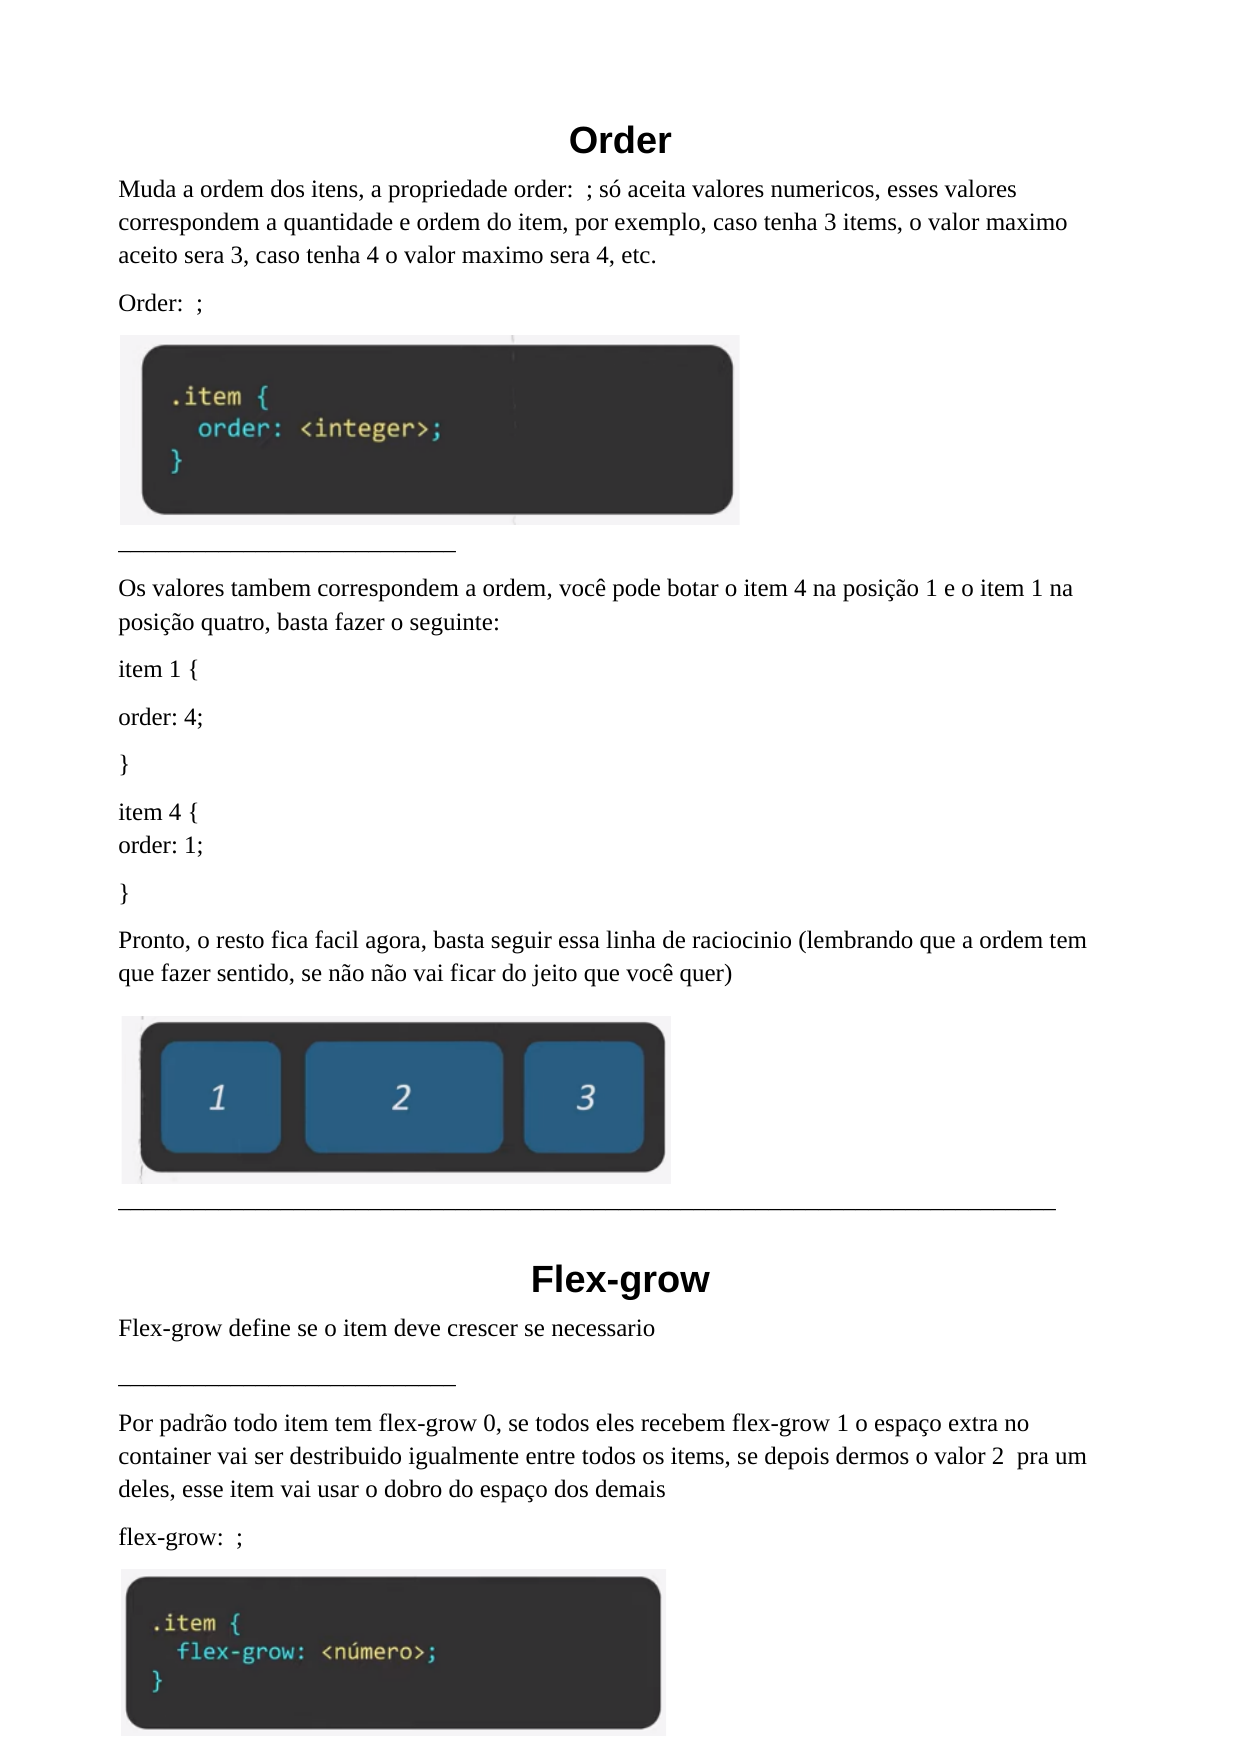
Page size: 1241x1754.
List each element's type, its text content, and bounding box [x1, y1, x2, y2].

text Order: ; [118, 288, 1122, 317]
text order: 4; [118, 702, 1122, 731]
text flex-grow: ; [118, 1522, 1122, 1550]
subtitle Order [118, 118, 1122, 162]
text Por padrão todo item tem flex-grow 0, se todos eles recebem flex-grow 1 o espaço extra no container vai ser destribuido igualmente entre todos os items, se depois dermos o valor 2 pra um deles, esse item vai usar o dobro do espaço dos demais [118, 1408, 1122, 1503]
subtitle Flex-grow [118, 1257, 1122, 1300]
text Pronto, o resto fica facil agora, basta seguir essa linha de raciocinio (lembrando que a ordem tem que fazer sentido, se não não vai ficar do jeito que você quer) [118, 925, 1122, 987]
text item 1 { [118, 654, 1122, 683]
text ___________________________ [118, 526, 1122, 555]
text Muda a ordem dos itens, a propriedade order: ; só aceita valores numericos, esses valores correspondem a quantidade e ordem do item, por exemplo, caso tenha 3 items, o valor maximo aceito sera 3, caso tenha 4 o valor maximo sera 4, etc. [118, 174, 1122, 269]
text ___________________________________________________________________________ [118, 1149, 1122, 1213]
picture [121, 1016, 671, 1184]
text } [118, 749, 1122, 778]
picture [121, 1569, 667, 1736]
text Os valores tambem correspondem a ordem, você pode botar o item 4 na posição 1 e o item 1 na posição quatro, basta fazer o seguinte: [118, 573, 1122, 635]
text item 4 { order: 1; [118, 797, 1122, 859]
picture [120, 335, 740, 525]
text Flex-grow define se o item deve crescer se necessario [118, 1313, 1122, 1342]
text } [118, 878, 1122, 906]
text ___________________________ [118, 1360, 1122, 1389]
